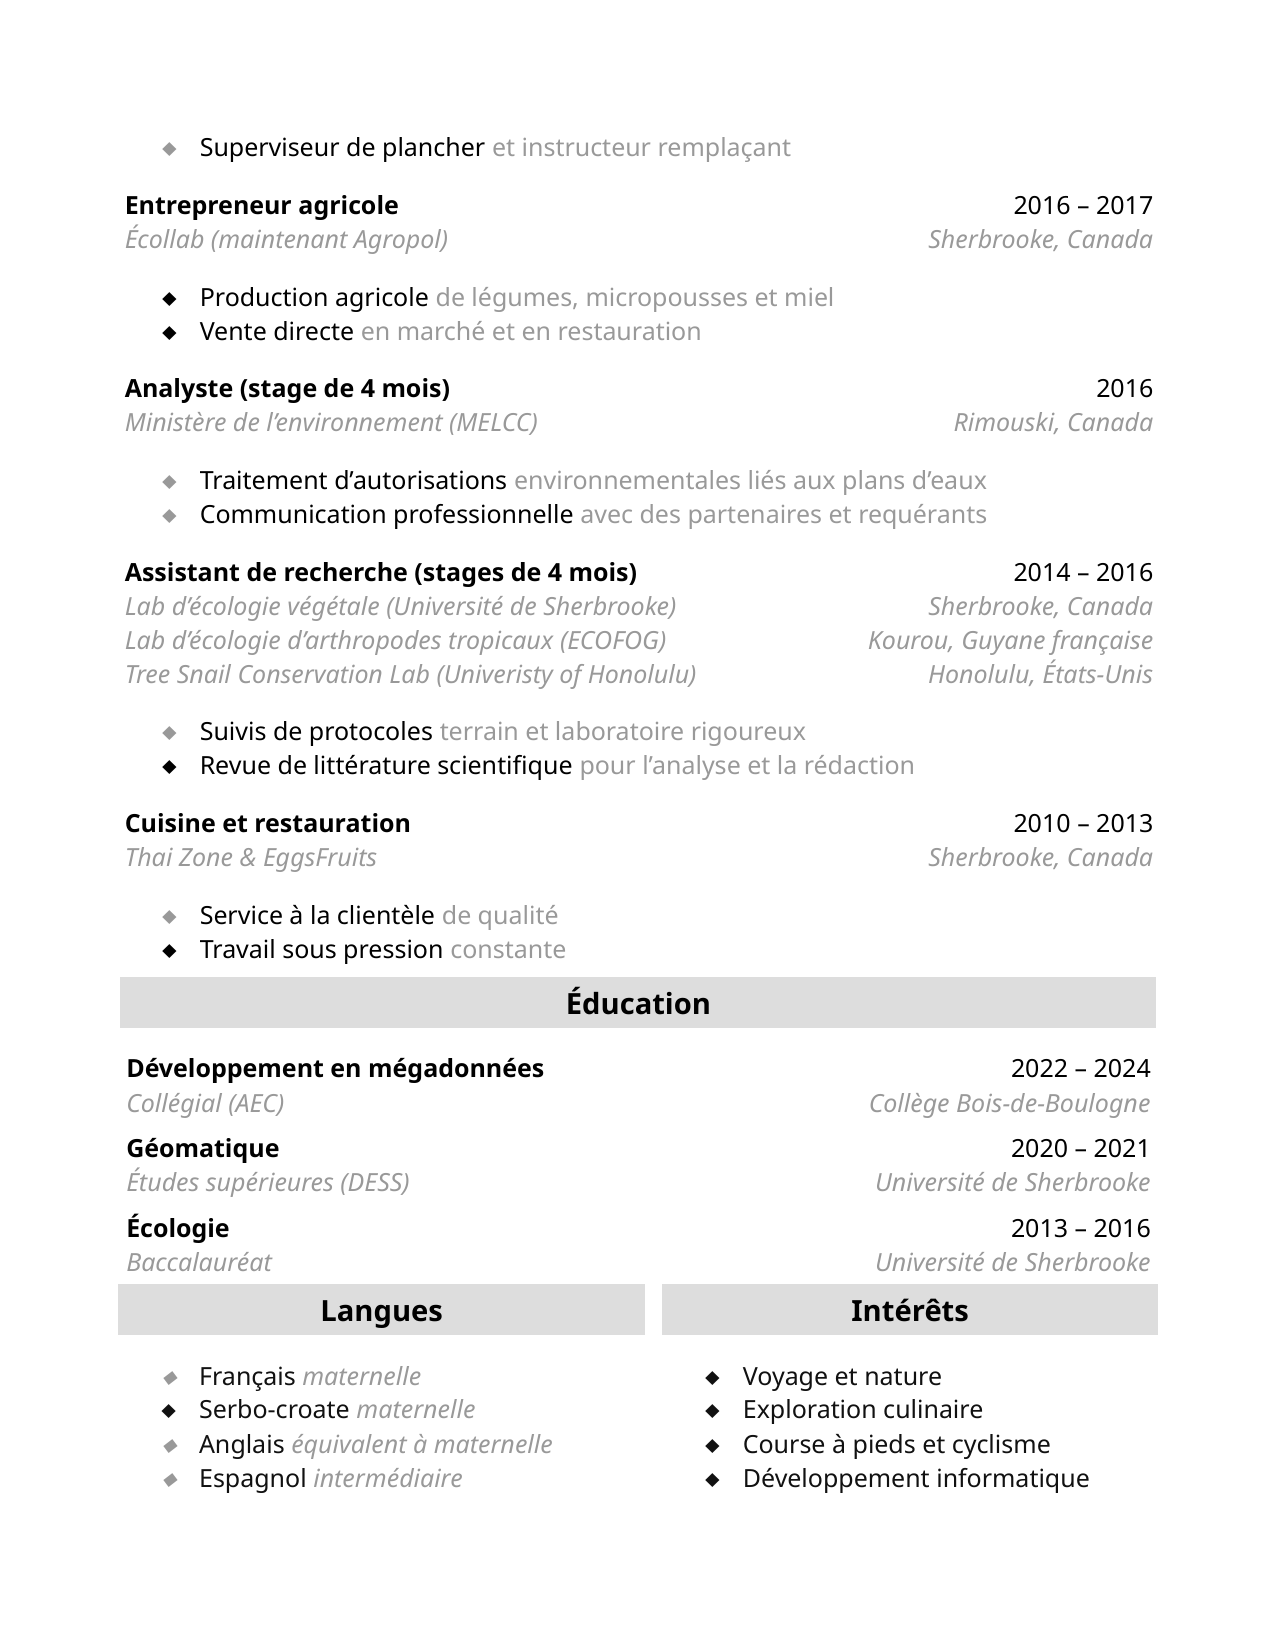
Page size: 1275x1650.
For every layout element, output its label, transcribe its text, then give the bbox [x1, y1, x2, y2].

table_cell 2016 Rimouski, Canada [816, 359, 1165, 451]
table_cell Géomatique Études supérieures (DESS) [120, 1125, 637, 1204]
table_cell Analyste (stage de 4 mois) Ministère de l’environnement (MELCC) [113, 359, 816, 451]
table_header Intérêts [662, 1284, 1158, 1335]
table_cell Traitement d’autorisations environnementales liés aux plans d’eaux Communication professionnelle avec des partenaires et requérants [113, 451, 1165, 542]
table_cell Suivis de protocoles terrain et laboratoire rigoureux Revue de littérature scientifique pour l’analyse et la rédaction [113, 702, 1165, 794]
table_cell Cuisine et restauration Thai Zone & EggsFruits [113, 794, 811, 886]
table_cell Développement en mégadonnées Collégial (AEC) [120, 1028, 637, 1125]
table_cell Écologie Baccalauréat [120, 1205, 637, 1284]
table_cell Entrepreneur agricole Écollab (maintenant Agropol) [113, 176, 816, 267]
table_cell 2014 – 2016 Sherbrooke, Canada Kourou, Guyane française Honolulu, États-Unis [816, 543, 1165, 702]
table_cell 2013 – 2016 Université de Sherbrooke [638, 1205, 1156, 1284]
table_cell Service à la clientèle de qualité Travail sous pression constante [113, 886, 1165, 977]
table_cell Production agricole de légumes, micropousses et miel Vente directe en marché et en restauration [113, 268, 1165, 359]
table_header [645, 1284, 662, 1335]
table_cell 2010 – 2013 Sherbrooke, Canada [811, 794, 1165, 886]
table_cell [645, 1335, 662, 1500]
table_cell 2016 – 2017 Sherbrooke, Canada [816, 176, 1165, 267]
table_cell Support à la clientèle bilingue d’un fournisseur de téléphonie Superviseur de plancher et instructeur remplaçant [113, 118, 1165, 176]
table_cell Assistant de recherche (stages de 4 mois) Lab d’écologie végétale (Université de Sherbrooke) Lab d’écologie d’arthropodes tropicaux (ECOFOG) Tree Snail Conservation Lab (Univeristy of Honolulu) [113, 543, 816, 702]
table_cell 2020 – 2021 Université de Sherbrooke [638, 1125, 1156, 1204]
table_cell Français maternelle Serbo-croate maternelle Anglais équivalent à maternelle Espagnol intermédiaire [118, 1335, 645, 1500]
table_cell Voyage et nature Exploration culinaire Course à pieds et cyclisme Développement informatique [662, 1335, 1158, 1500]
table_header Éducation [120, 977, 1156, 1028]
table_header Langues [118, 1284, 645, 1335]
table_cell 2022 – 2024 Collège Bois-de-Boulogne­ [638, 1028, 1156, 1125]
